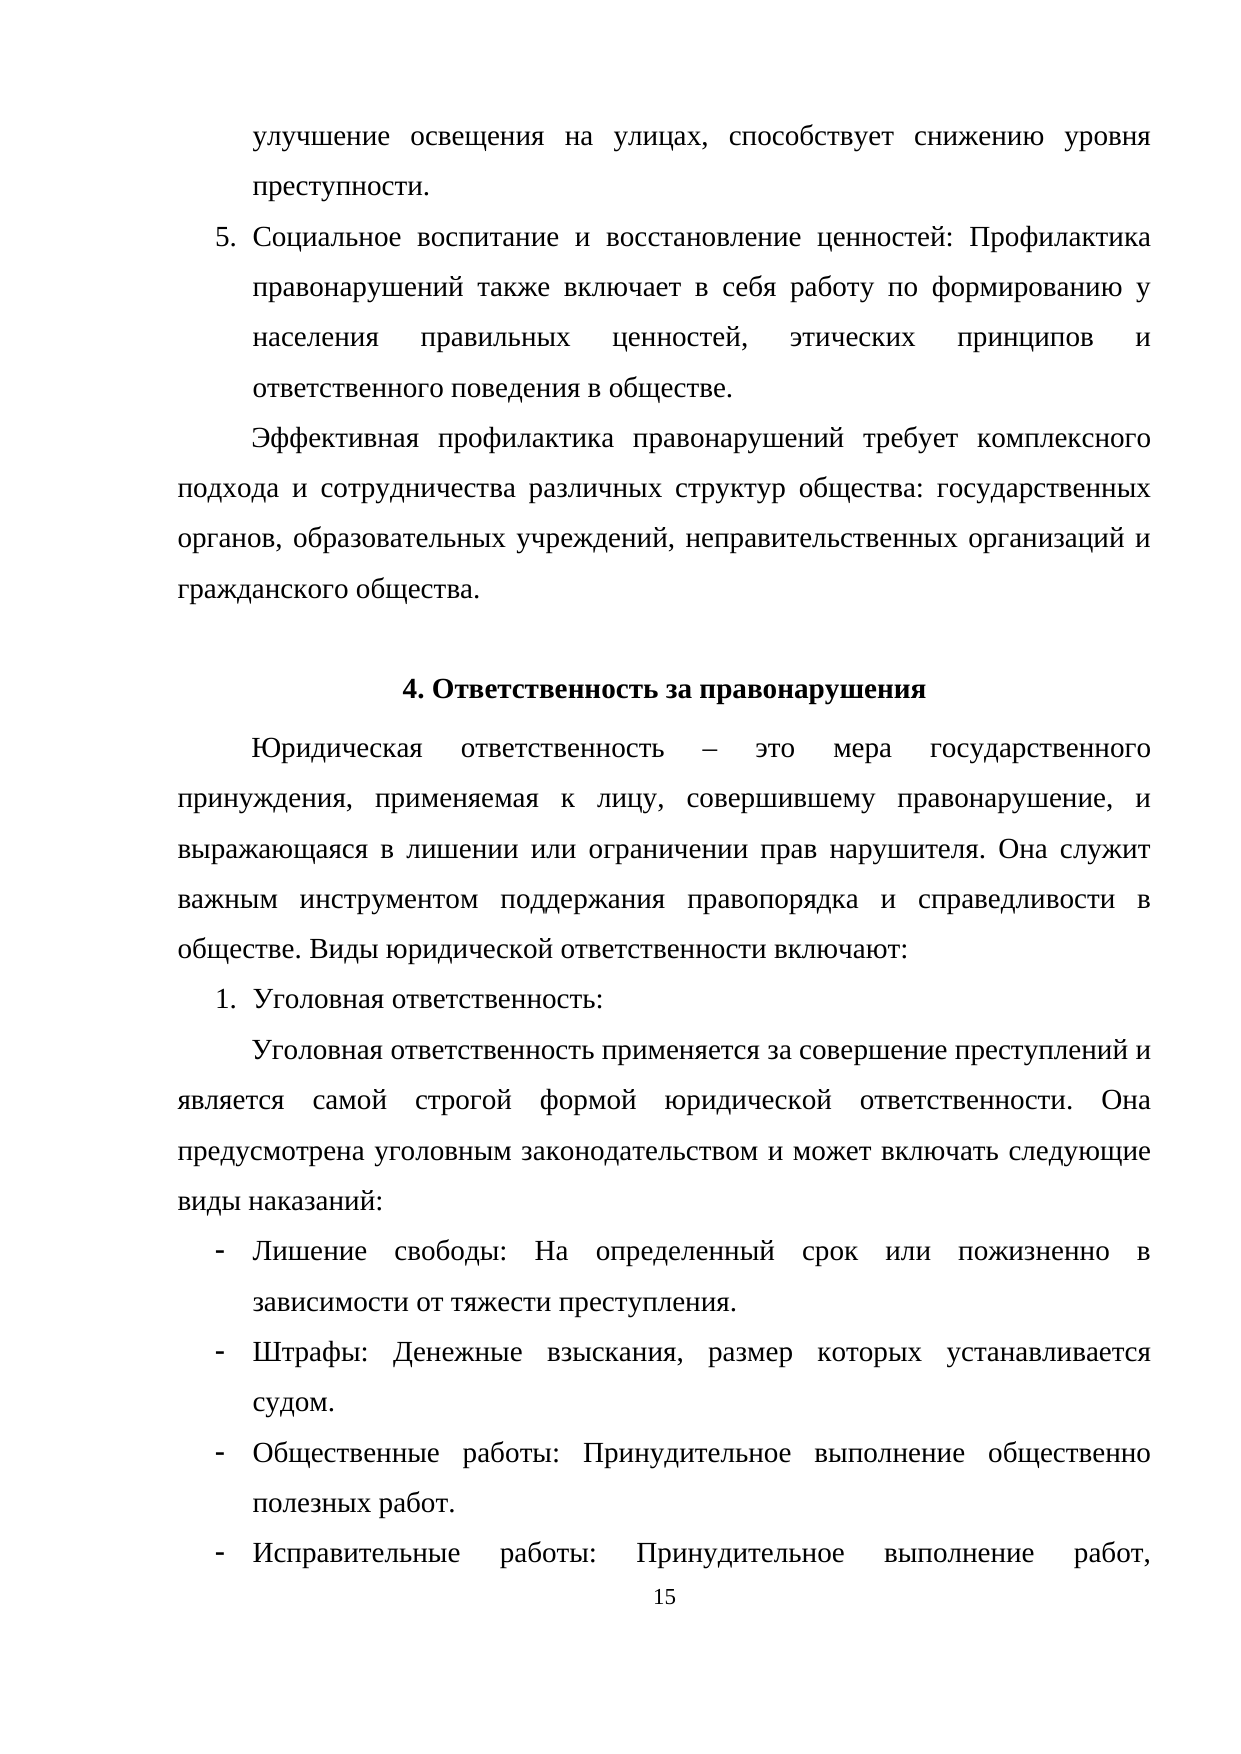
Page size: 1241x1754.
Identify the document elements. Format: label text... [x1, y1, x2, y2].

text Эффективная профилактика правонарушений требует комплексного подхода и сотрудничества различных структур общества: государственных органов, образовательных учреждений, неправительственных организаций и гражданского общества. [177, 420, 1152, 604]
text Уголовная ответственность применяется за совершение преступлений и является самой строгой формой юридической ответственности. Она предусмотрена уголовным законодательством и может включать следующие виды наказаний: [177, 1032, 1152, 1216]
list Уголовная ответственность: [215, 982, 1152, 1015]
list улучшение освещения на улицах, способствует снижению уровня преступности. [215, 118, 1152, 202]
list Штрафы: Денежные взыскания, размер которых устанавливается судом. [215, 1334, 1152, 1418]
list Лишение свободы: На определенный срок или пожизненно в зависимости от тяжести преступления. [215, 1233, 1152, 1317]
text Юридическая ответственность – это мера государственного принуждения, применяемая к лицу, совершившему правонарушение, и выражающаяся в лишении или ограничении прав нарушителя. Она служит важным инструментом поддержания правопорядка и справедливости в обществе. Виды юридической ответственности включают: [177, 730, 1152, 965]
list Социальное воспитание и восстановление ценностей: Профилактика правонарушений также включает в себя работу по формированию у населения правильных ценностей, этических принципов и ответственного поведения в обществе. [215, 219, 1152, 403]
list Исправительные работы: Принудительное выполнение работ, [215, 1535, 1152, 1569]
subtitle 4. Ответственность за правонарушения [177, 672, 1152, 705]
list Общественные работы: Принудительное выполнение общественно полезных работ. [215, 1435, 1152, 1519]
